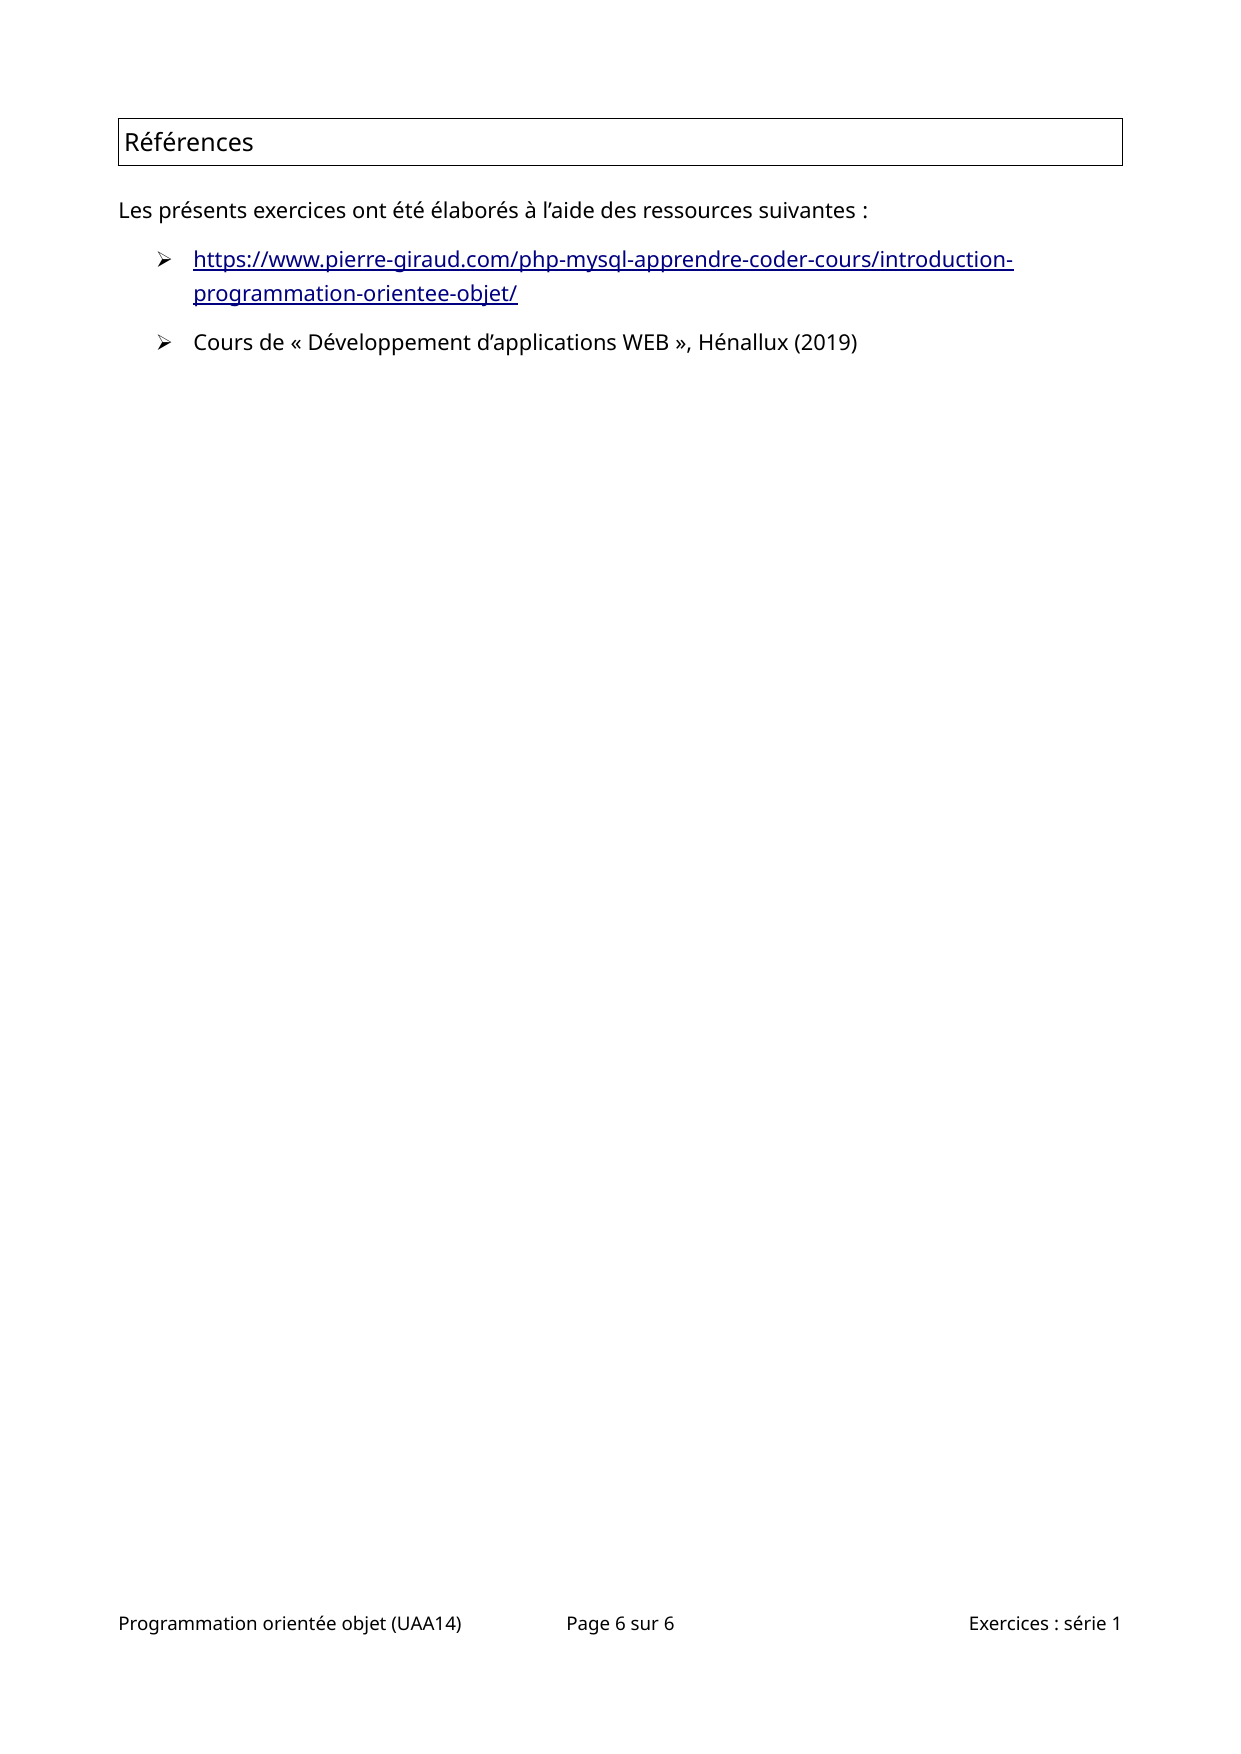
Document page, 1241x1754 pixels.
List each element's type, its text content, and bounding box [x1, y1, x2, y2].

text Les présents exercices ont été élaborés à l’aide des ressources suivantes : [118, 195, 1122, 225]
list Cours de « Développement d’applications WEB », Hénallux (2019) [156, 327, 1122, 357]
list https://www.pierre-giraud.com/php-mysql-apprendre-coder-cours/introduction-programmation-orientee-objet/ [156, 244, 1122, 308]
table_header Références [119, 119, 1122, 165]
